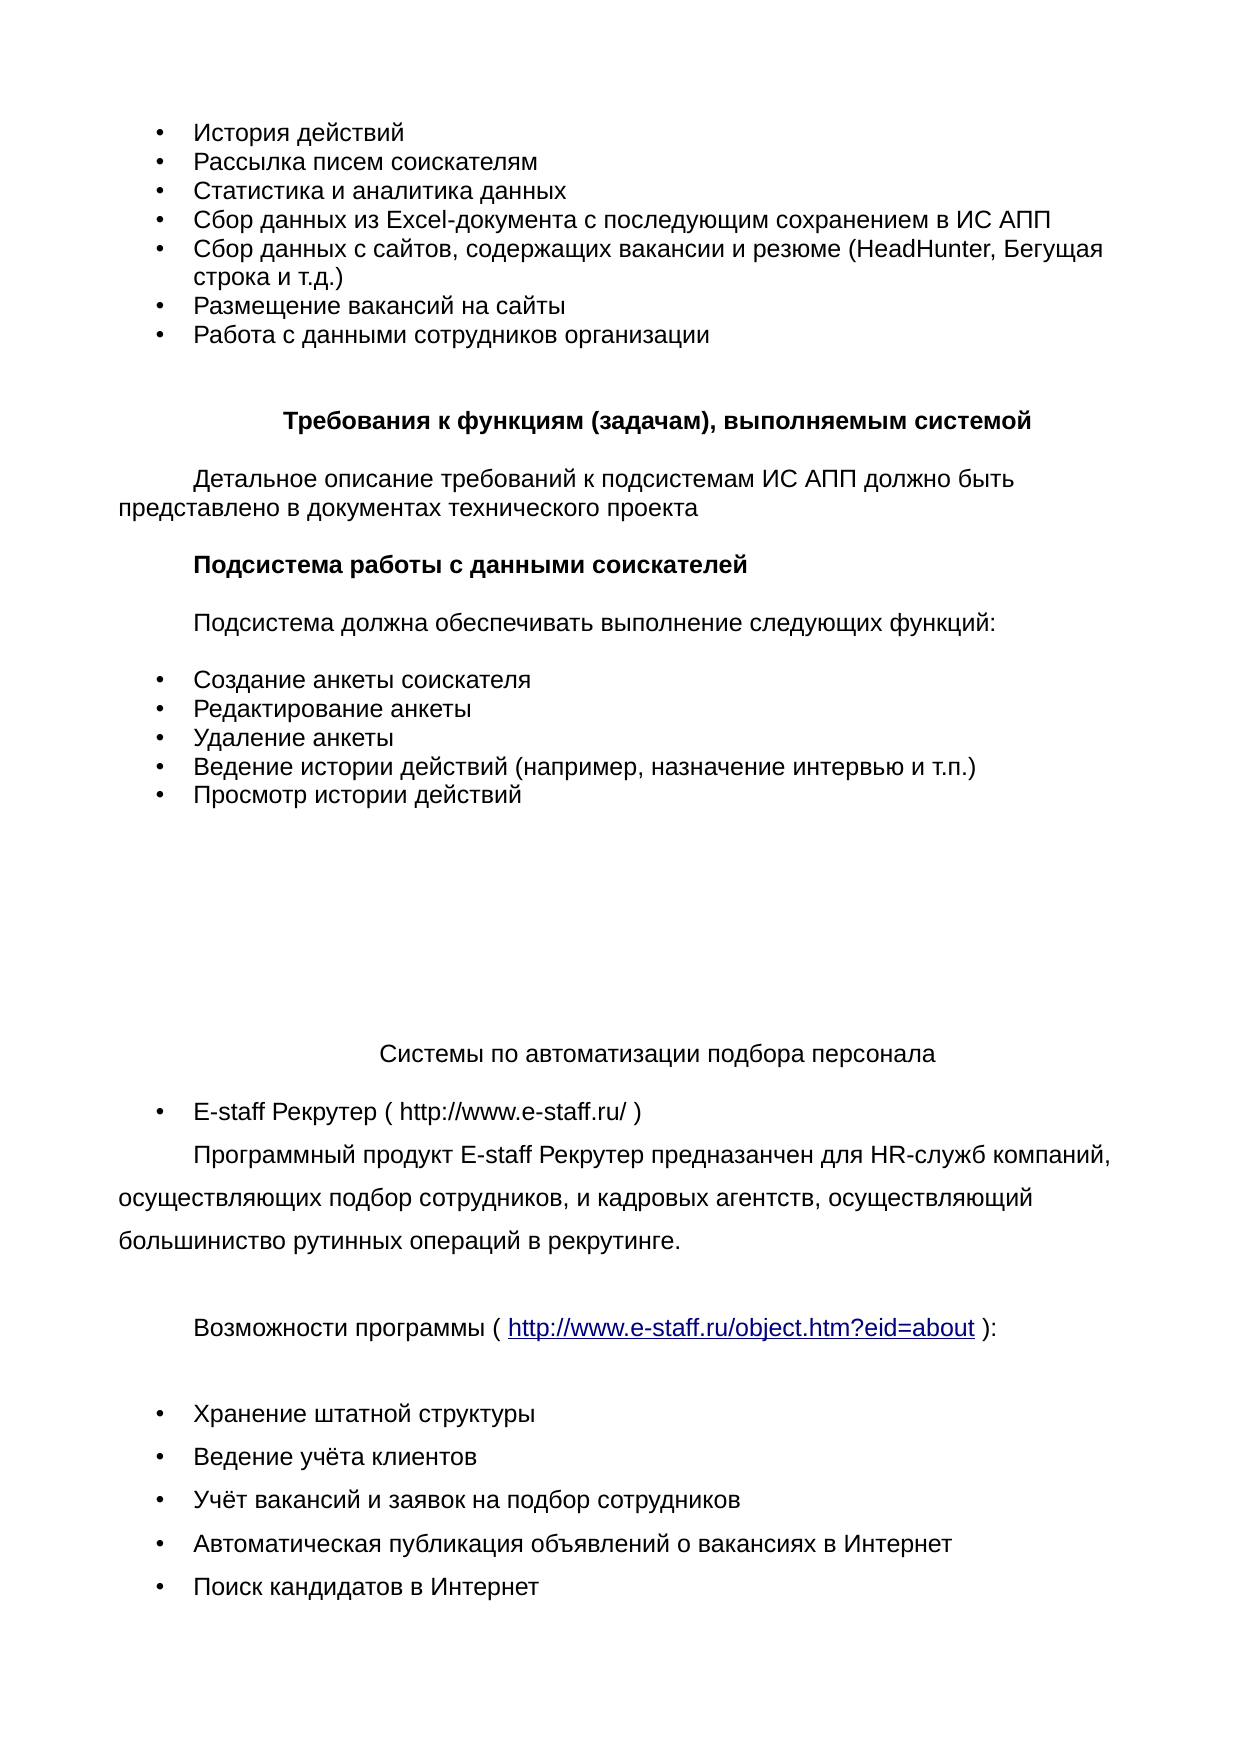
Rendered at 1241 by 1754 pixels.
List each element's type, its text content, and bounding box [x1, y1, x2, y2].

list История действий [156, 118, 1122, 147]
list Поиск кандидатов в Интернет [156, 1572, 1122, 1601]
list Размещение вакансий на сайты [156, 291, 1122, 320]
list Удаление анкеты [156, 723, 1122, 752]
list Просмотр истории действий [156, 781, 1122, 809]
list Редактирование анкеты [156, 694, 1122, 723]
list Учёт вакансий и заявок на подбор сотрудников [156, 1485, 1122, 1514]
text Программный продукт E-staff Рекрутер предназанчен для HR-служб компаний, осуществляющих подбор сотрудников, и кадровых агентств, осуществляющий большиниство рутинных операций в рекрутинге. [118, 1140, 1122, 1255]
text Подсистема должна обеспечивать выполнение следующих функций: [118, 608, 1122, 636]
text Системы по автоматизации подбора персонала [118, 1039, 1122, 1068]
list Создание анкеты соискателя [156, 665, 1122, 694]
text Детальное описание требований к подсистемам ИС АПП должно быть представлено в документах технического проекта [118, 464, 1122, 521]
text Требования к функциям (задачам), выполняемым системой [118, 406, 1122, 435]
list E-staff Рекрутер ( http://www.e-staff.ru/ ) [156, 1097, 1122, 1126]
list Сбор данных с сайтов, содержащих вакансии и резюме (HeadHunter, Бегущая строка и т.д.) [156, 233, 1122, 291]
list Работа с данными сотрудников организации [156, 320, 1122, 349]
list Автоматическая публикация объявлений о вакансиях в Интернет [156, 1528, 1122, 1557]
list Статистика и аналитика данных [156, 176, 1122, 205]
list Рассылка писем соискателям [156, 147, 1122, 176]
list Сбор данных из Excel-документа с последующим сохранением в ИС АПП [156, 205, 1122, 233]
text Подсистема работы с данными соискателей [118, 550, 1122, 579]
list Ведение истории действий (например, назначение интервью и т.п.) [156, 752, 1122, 781]
list Хранение штатной структуры [156, 1399, 1122, 1428]
list Ведение учёта клиентов [156, 1442, 1122, 1471]
text Возможности программы ( http://www.e-staff.ru/object.htm?eid=about ): [118, 1313, 1122, 1341]
